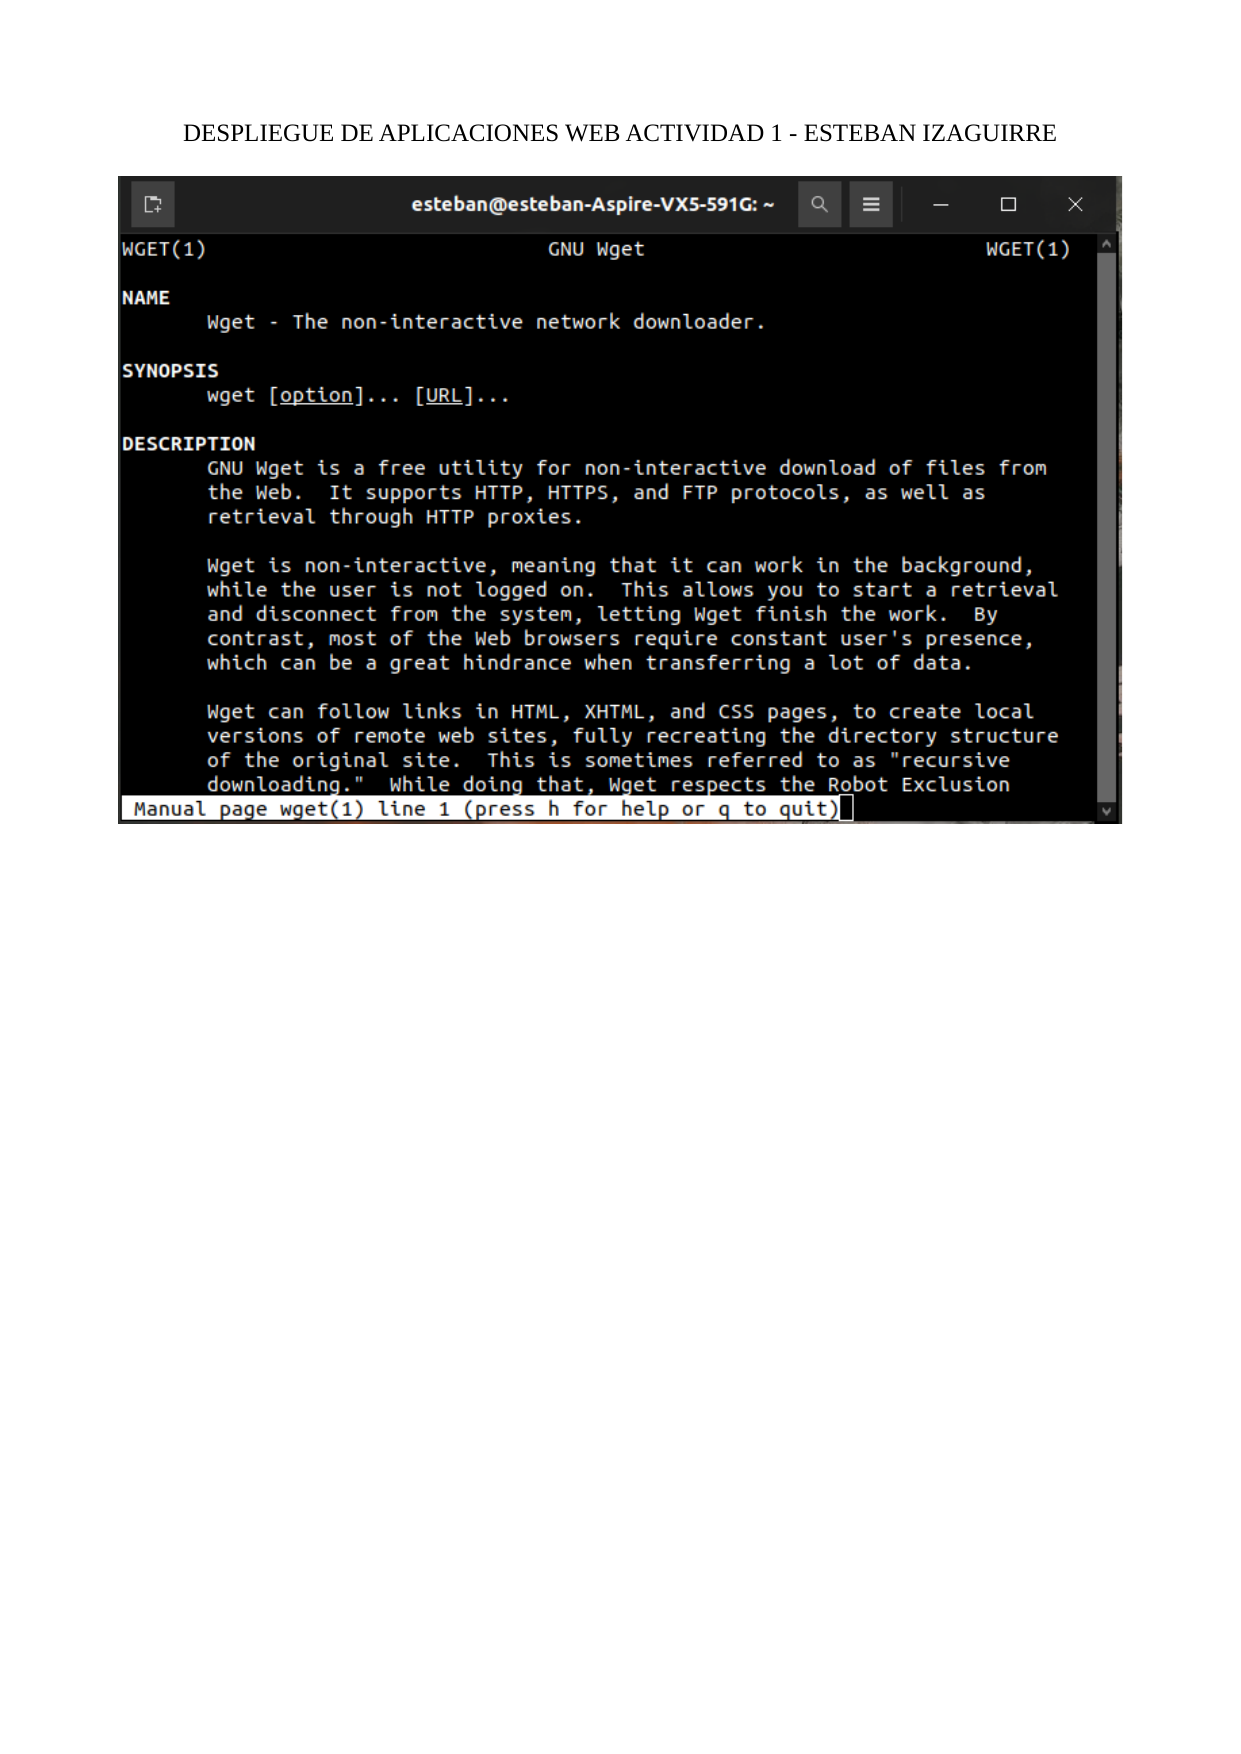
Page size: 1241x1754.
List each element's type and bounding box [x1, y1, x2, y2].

picture [118, 176, 1123, 824]
